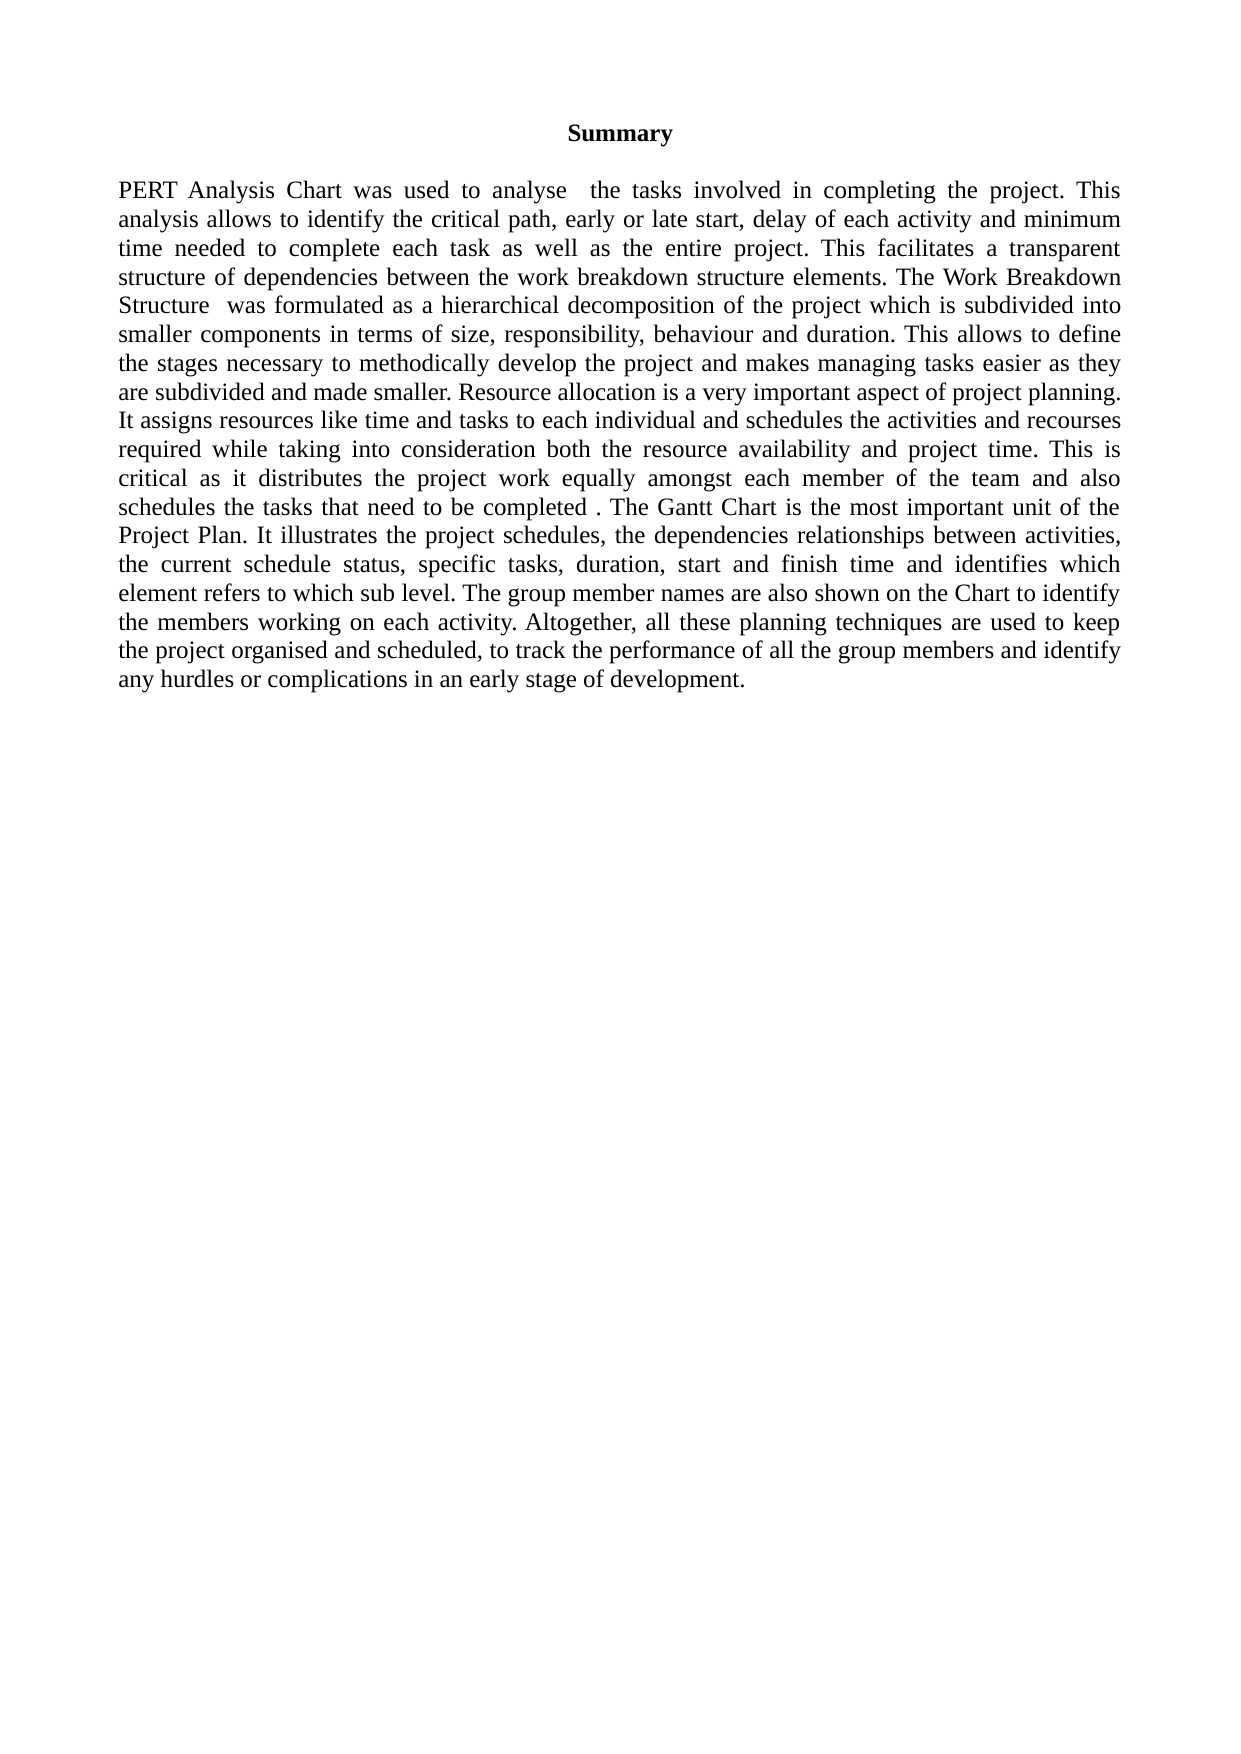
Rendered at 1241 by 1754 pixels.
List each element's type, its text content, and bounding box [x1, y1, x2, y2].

text Summary [118, 118, 1122, 147]
text PERT Analysis Chart was used to analyse the tasks involved in completing the project. This analysis allows to identify the critical path, early or late start, delay of each activity and minimum time needed to complete each task as well as the entire project. This facilitates a transparent structure of dependencies between the work breakdown structure elements. The Work Breakdown Structure was formulated as a hierarchical decomposition of the project which is subdivided into smaller components in terms of size, responsibility, behaviour and duration. This allows to define the stages necessary to methodically develop the project and makes managing tasks easier as they are subdivided and made smaller. Resource allocation is a very important aspect of project planning. It assigns resources like time and tasks to each individual and schedules the activities and recourses required while taking into consideration both the resource availability and project time. This is critical as it distributes the project work equally amongst each member of the team and also schedules the tasks that need to be completed . The Gantt Chart is the most important unit of the Project Plan. It illustrates the project schedules, the dependencies relationships between activities, the current schedule status, specific tasks, duration, start and finish time and identifies which element refers to which sub level. The group member names are also shown on the Chart to identify the members working on each activity. Altogether, all these planning techniques are used to keep the project organised and scheduled, to track the performance of all the group members and identify any hurdles or complications in an early stage of development. [118, 176, 1122, 693]
